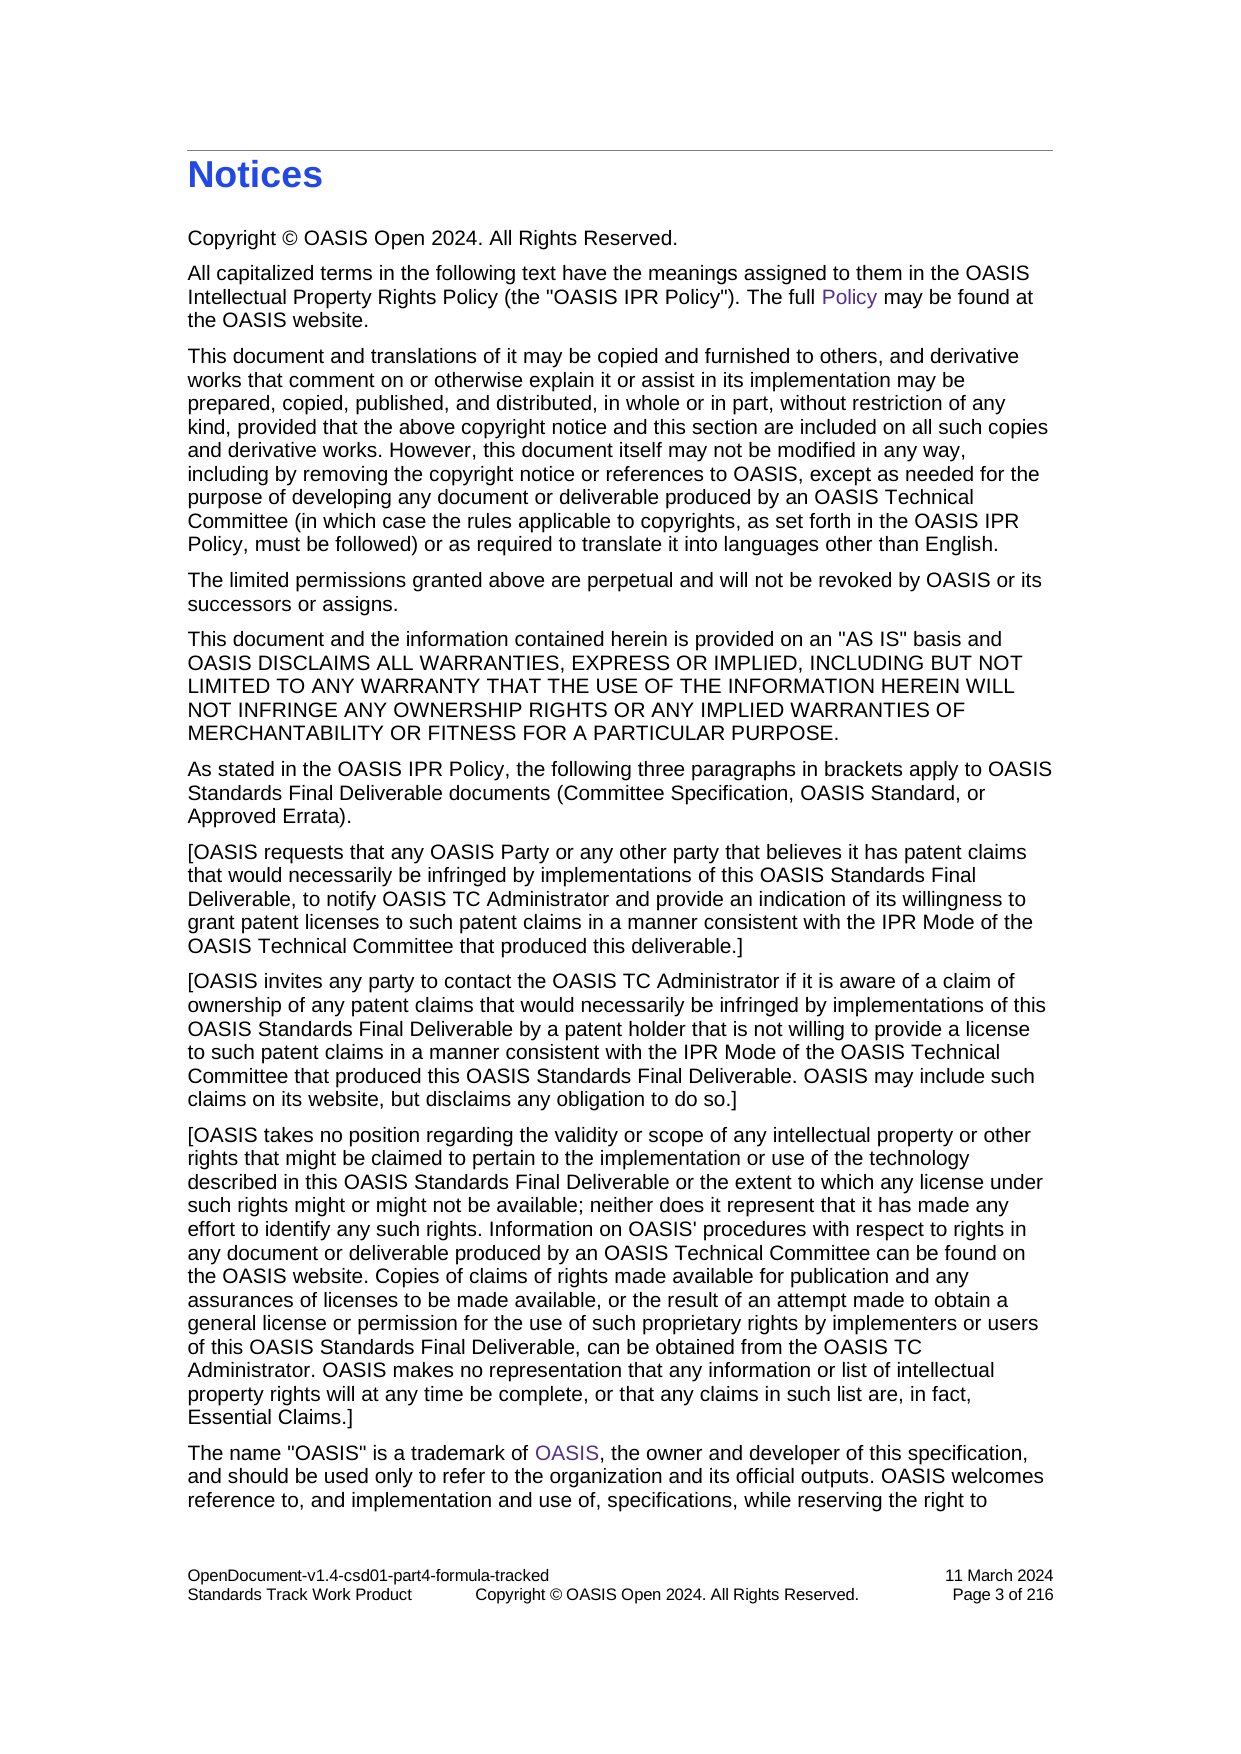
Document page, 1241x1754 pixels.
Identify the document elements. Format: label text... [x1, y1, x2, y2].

text This document and translations of it may be copied and furnished to others, and derivative works that comment on or otherwise explain it or assist in its implementation may be prepared, copied, published, and distributed, in whole or in part, without restriction of any kind, provided that the above copyright notice and this section are included on all such copies and derivative works. However, this document itself may not be modified in any way, including by removing the copyright notice or references to OASIS, except as needed for the purpose of developing any document or deliverable produced by an OASIS Technical Committee (in which case the rules applicable to copyrights, as set forth in the OASIS IPR Policy, must be followed) or as required to translate it into languages other than English. [187, 344, 1053, 556]
text All capitalized terms in the following text have the meanings assigned to them in the OASIS Intellectual Property Rights Policy (the "OASIS IPR Policy"). The full Policy may be found at the OASIS website. [187, 262, 1053, 332]
text [OASIS invites any party to contact the OASIS TC Administrator if it is aware of a claim of ownership of any patent claims that would necessarily be infringed by implementations of this OASIS Standards Final Deliverable by a patent holder that is not willing to provide a license to such patent claims in a manner consistent with the IPR Mode of the OASIS Technical Committee that produced this OASIS Standards Final Deliverable. OASIS may include such claims on its website, but disclaims any obligation to do so.] [187, 970, 1053, 1111]
text The limited permissions granted above are perpetual and will not be revoked by OASIS or its successors or assigns. [187, 568, 1053, 616]
subtitle Notices [187, 151, 1053, 195]
text [OASIS requests that any OASIS Party or any other party that believes it has patent claims that would necessarily be infringed by implementations of this OASIS Standards Final Deliverable, to notify OASIS TC Administrator and provide an indication of its willingness to grant patent licenses to such patent claims in a manner consistent with the IPR Mode of the OASIS Technical Committee that produced this deliverable.] [187, 840, 1053, 958]
text This document and the information contained herein is provided on an "AS IS" basis and OASIS DISCLAIMS ALL WARRANTIES, EXPRESS OR IMPLIED, INCLUDING BUT NOT LIMITED TO ANY WARRANTY THAT THE USE OF THE INFORMATION HEREIN WILL NOT INFRINGE ANY OWNERSHIP RIGHTS OR ANY IMPLIED WARRANTIES OF MERCHANTABILITY OR FITNESS FOR A PARTICULAR PURPOSE. [187, 628, 1053, 745]
text [OASIS takes no position regarding the validity or scope of any intellectual property or other rights that might be claimed to pertain to the implementation or use of the technology described in this OASIS Standards Final Deliverable or the extent to which any license under such rights might or might not be available; neither does it represent that it has made any effort to identify any such rights. Information on OASIS' procedures with respect to rights in any document or deliverable produced by an OASIS Technical Committee can be found on the OASIS website. Copies of claims of rights made available for publication and any assurances of licenses to be made available, or the result of an attempt made to obtain a general license or permission for the use of such proprietary rights by implementers or users of this OASIS Standards Final Deliverable, can be obtained from the OASIS TC Administrator. OASIS makes no representation that any information or list of intellectual property rights will at any time be complete, or that any claims in such list are, in fact, Essential Claims.] [187, 1123, 1053, 1429]
text Copyright © OASIS Open 2024. All Rights Reserved. [187, 226, 1053, 250]
text As stated in the OASIS IPR Policy, the following three paragraphs in brackets apply to OASIS Standards Final Deliverable documents (Committee Specification, OASIS Standard, or Approved Errata). [187, 757, 1053, 828]
text The name "OASIS" is a trademark of OASIS, the owner and developer of this specification, and should be used only to refer to the organization and its official outputs. OASIS welcomes reference to, and implementation and use of, specifications, while reserving the right to [187, 1441, 1053, 1512]
